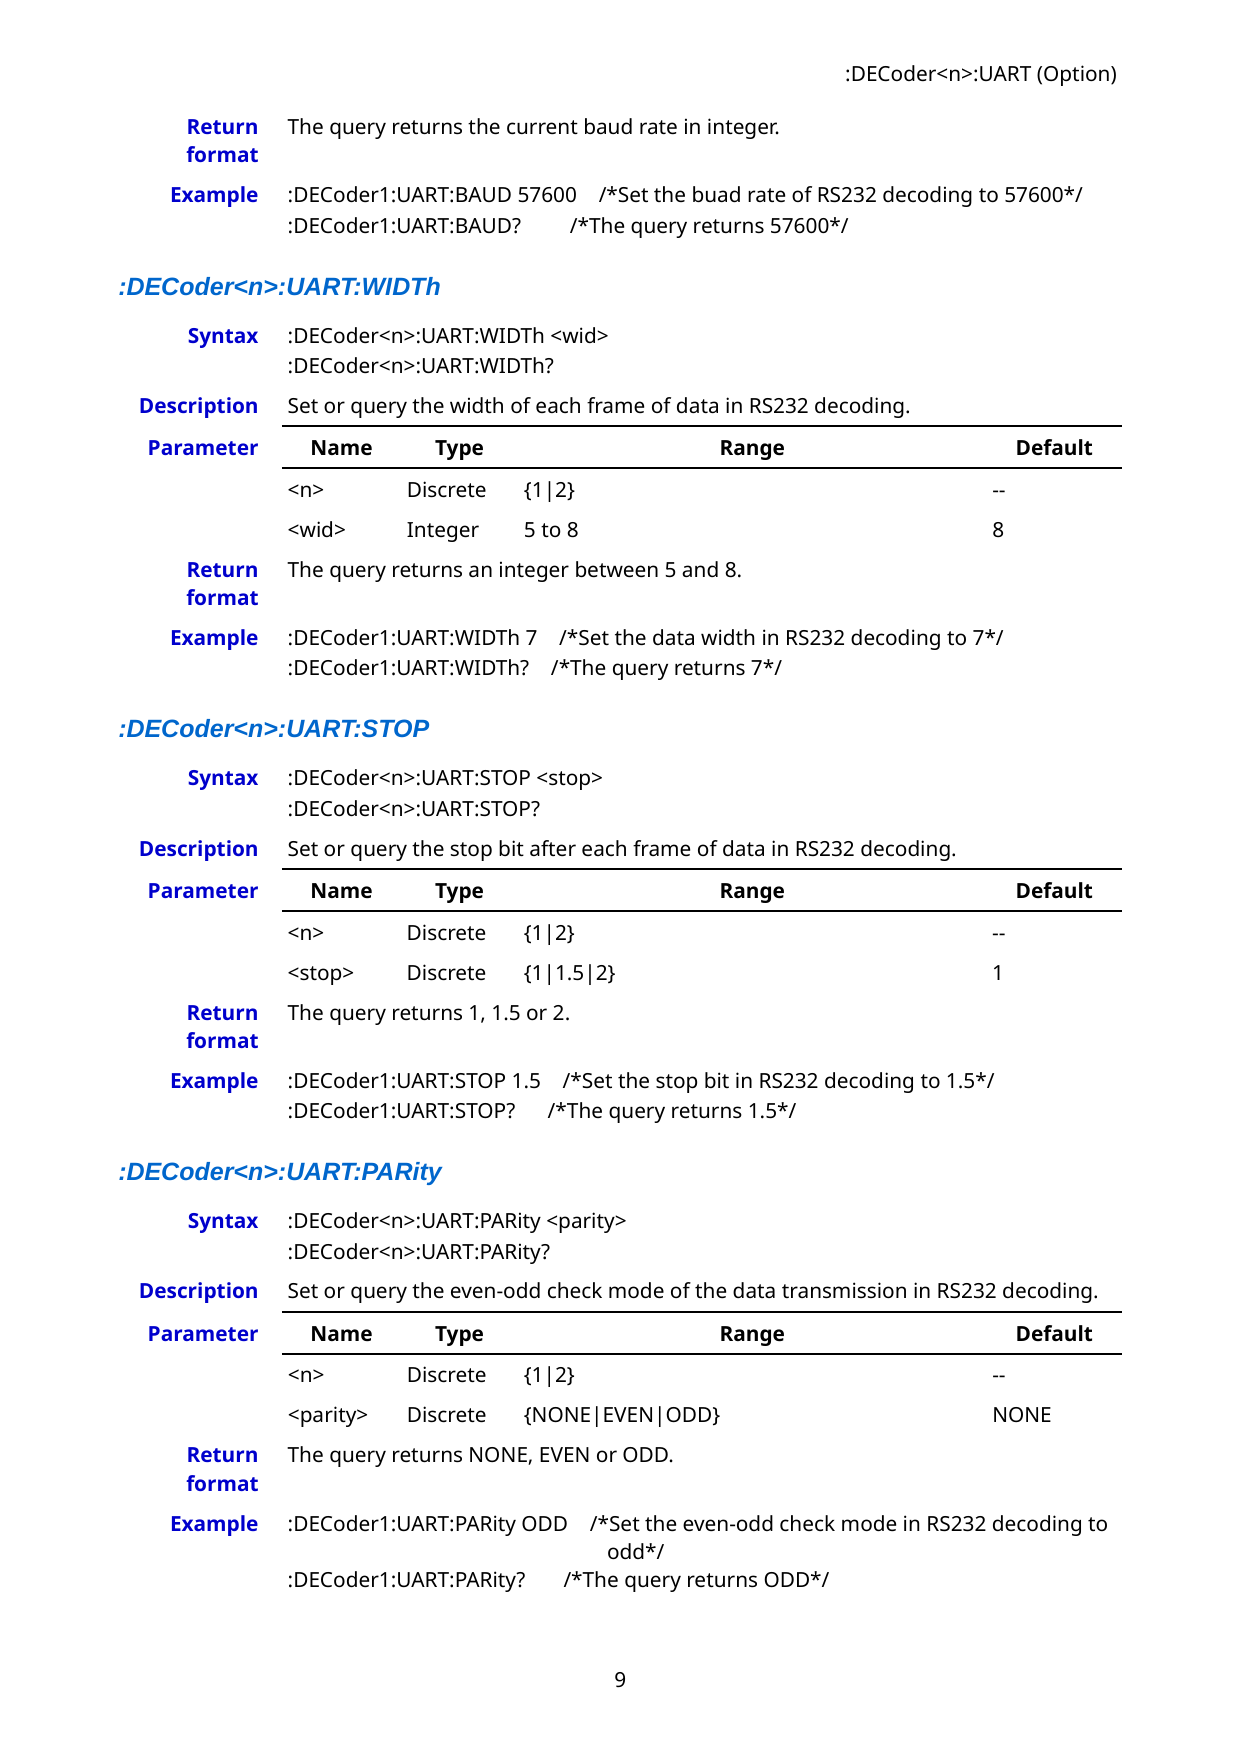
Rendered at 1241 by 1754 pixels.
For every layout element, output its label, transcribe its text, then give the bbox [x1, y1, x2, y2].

table_cell 5 to 8 [518, 509, 986, 549]
table_cell Range [518, 870, 986, 910]
table_cell Integer [401, 509, 518, 549]
table_header :DECoder<n>:UART:WIDTh <wid> :DECoder<n>:UART:WIDTh? [282, 315, 1122, 385]
table_cell Set or query the stop bit after each frame of data in RS232 decoding. [282, 828, 1122, 868]
table_header :DECoder<n>:UART:PARity <parity> :DECoder<n>:UART:PARity? [282, 1201, 1122, 1271]
table_cell [118, 1395, 282, 1435]
table_cell Return format [118, 992, 282, 1060]
table_cell Example [118, 618, 282, 688]
table_cell :DECoder1:UART:STOP 1.5 /*Set the stop bit in RS232 decoding to 1.5*/ :DECoder1:UART:STOP? /*The query returns 1.5*/ [282, 1060, 1122, 1131]
table_cell Range [518, 1313, 986, 1353]
table_cell {1|2} [518, 1355, 986, 1395]
table_cell {1|2} [518, 469, 986, 509]
table_cell Type [401, 427, 518, 467]
table_cell [118, 509, 282, 549]
table_cell {1|1.5|2} [518, 952, 986, 992]
table_cell Discrete [401, 912, 518, 952]
table_cell Set or query the even-odd check mode of the data transmission in RS232 decoding. [282, 1271, 1122, 1311]
table_cell <wid> [282, 509, 401, 549]
table_cell [118, 910, 282, 952]
table_header Syntax [118, 758, 282, 828]
table_cell Parameter [118, 425, 282, 467]
table_cell Discrete [401, 1395, 518, 1435]
table_cell 8 [986, 509, 1122, 549]
table_header Syntax [118, 1201, 282, 1271]
table_cell NONE [986, 1395, 1122, 1435]
table_cell :DECoder1:UART:WIDTh 7 /*Set the data width in RS232 decoding to 7*/ :DECoder1:UART:WIDTh? /*The query returns 7*/ [282, 618, 1122, 688]
table_cell Default [986, 870, 1122, 910]
table_cell [118, 1353, 282, 1395]
table_cell The query returns an integer between 5 and 8. [282, 549, 1122, 617]
table_cell -- [986, 1355, 1122, 1395]
table_cell Return format [118, 1435, 282, 1503]
table_cell Parameter [118, 868, 282, 910]
table_cell <n> [282, 469, 401, 509]
table_cell Example [118, 1503, 282, 1600]
table_cell The query returns 1, 1.5 or 2. [282, 992, 1122, 1060]
table_cell 1 [986, 952, 1122, 992]
table_cell -- [986, 912, 1122, 952]
table_cell The query returns NONE, EVEN or ODD. [282, 1435, 1122, 1503]
table_cell {NONE|EVEN|ODD} [518, 1395, 986, 1435]
table_cell Range [518, 427, 986, 467]
table_cell -- [986, 469, 1122, 509]
subtitle :DECoder<n>:UART:WIDTh [118, 271, 1122, 300]
table_cell Return format [118, 549, 282, 617]
subtitle :DECoder<n>:UART:STOP [118, 714, 1122, 743]
table_cell :DECoder1:UART:PARity ODD /*Set the even-odd check mode in RS232 decoding to odd*/ :DECoder1:UART:PARity? /*The query returns ODD*/ [282, 1503, 1122, 1600]
table_cell [118, 952, 282, 992]
table_header Syntax [118, 315, 282, 385]
table_cell <stop> [282, 952, 401, 992]
table_cell <n> [282, 912, 401, 952]
table_cell Type [401, 1313, 518, 1353]
table_cell <n> [282, 1355, 401, 1395]
table_cell {1|2} [518, 912, 986, 952]
table_cell Default [986, 427, 1122, 467]
table_cell Discrete [401, 952, 518, 992]
table_header :DECoder<n>:UART:STOP <stop> :DECoder<n>:UART:STOP? [282, 758, 1122, 828]
table_cell Description [118, 385, 282, 425]
table_cell Return format [118, 106, 282, 174]
table_cell Type [401, 870, 518, 910]
table_cell Example [118, 1060, 282, 1131]
table_cell <parity> [282, 1395, 401, 1435]
table_cell :DECoder1:UART:BAUD 57600 /*Set the buad rate of RS232 decoding to 57600*/ :DECoder1:UART:BAUD? /*The query returns 57600*/ [282, 175, 1122, 245]
table_cell Discrete [401, 1355, 518, 1395]
table_cell Discrete [401, 469, 518, 509]
table_cell Name [282, 870, 401, 910]
table_cell The query returns the current baud rate in integer. [282, 106, 1122, 174]
table_cell Example [118, 175, 282, 245]
table_cell Description [118, 828, 282, 868]
subtitle :DECoder<n>:UART:PARity [118, 1157, 1122, 1186]
table_cell Description [118, 1271, 282, 1311]
table_cell Default [986, 1313, 1122, 1353]
table_cell [118, 467, 282, 509]
table_cell Name [282, 1313, 401, 1353]
table_cell Name [282, 427, 401, 467]
table_cell Set or query the width of each frame of data in RS232 decoding. [282, 385, 1122, 425]
table_cell Parameter [118, 1311, 282, 1353]
